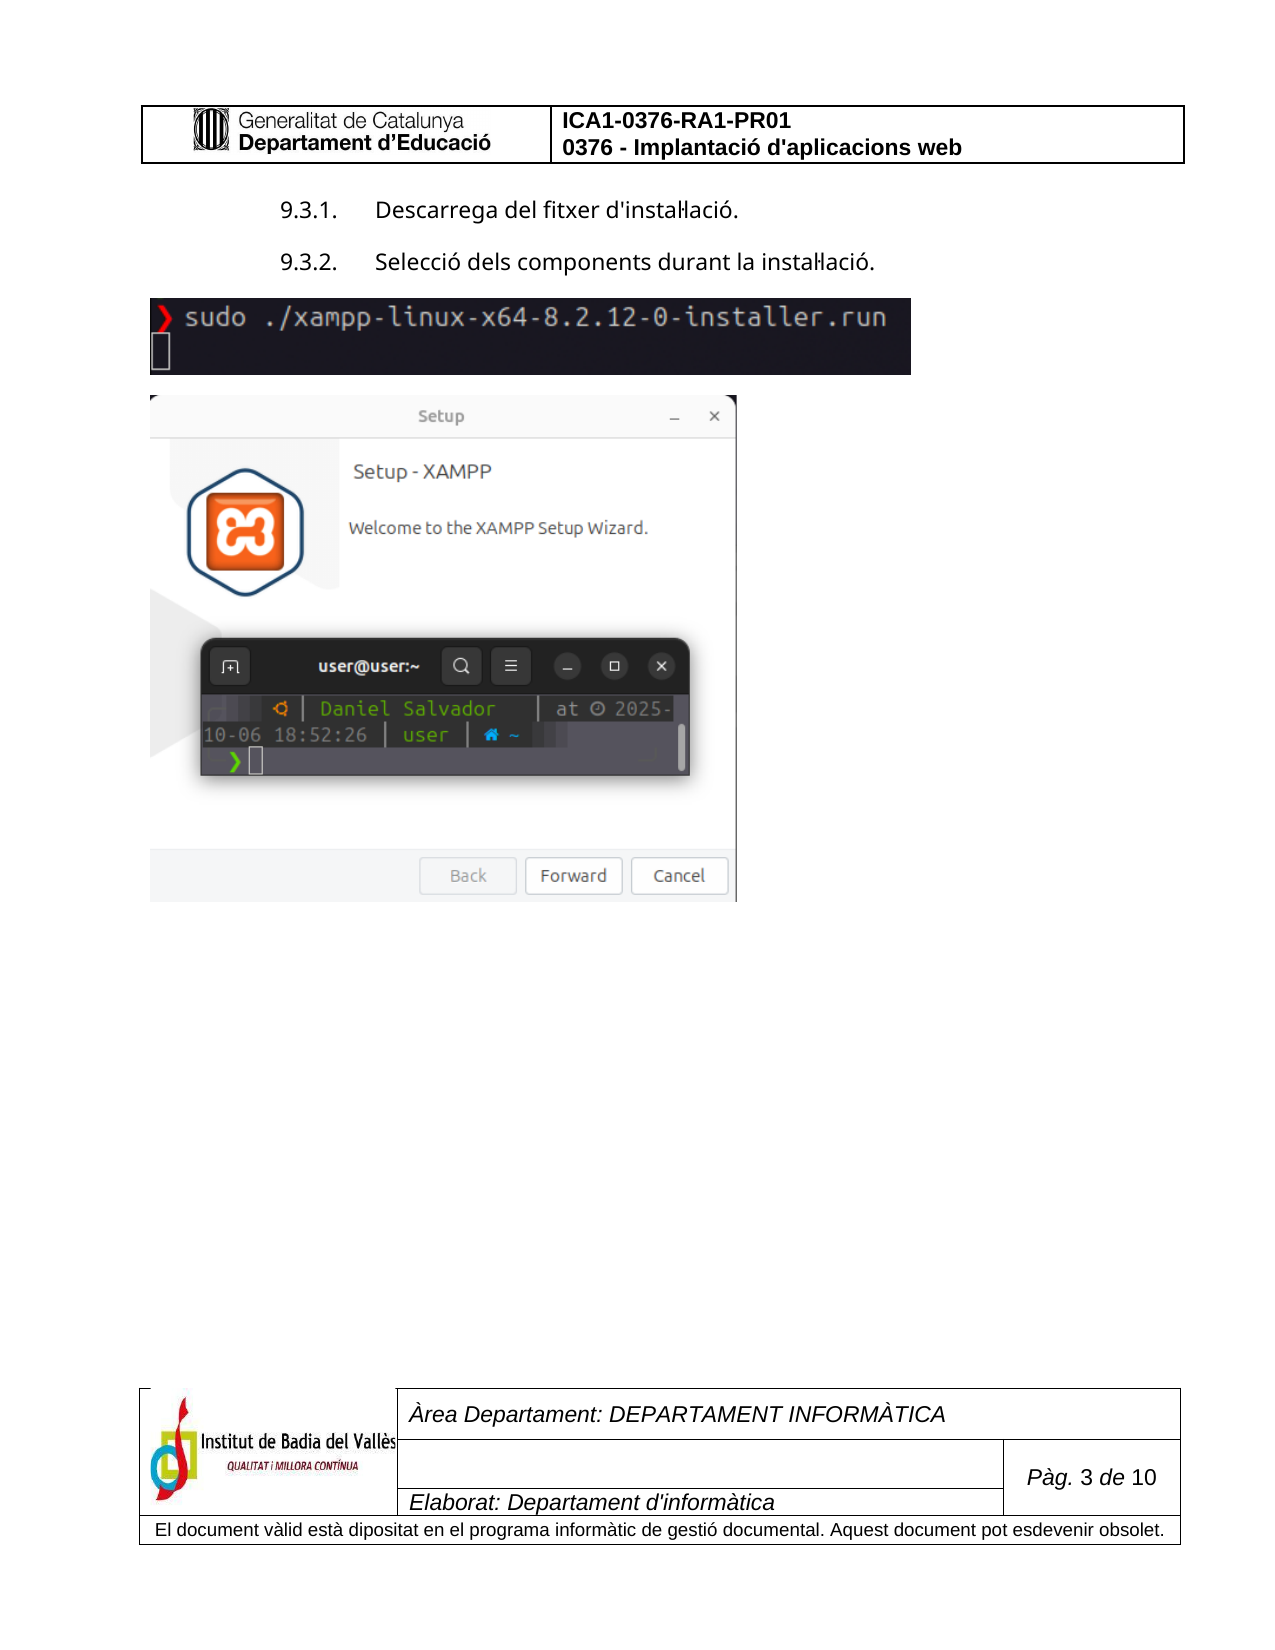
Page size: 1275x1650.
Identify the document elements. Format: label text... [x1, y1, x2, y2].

picture [193, 107, 491, 155]
list Selecció dels components durant la instal·lació. [337, 246, 1125, 277]
picture [150, 298, 911, 375]
picture [150, 1388, 396, 1510]
list Descarrega del fitxer d'instal·lació. [337, 194, 1125, 225]
picture [150, 395, 737, 902]
